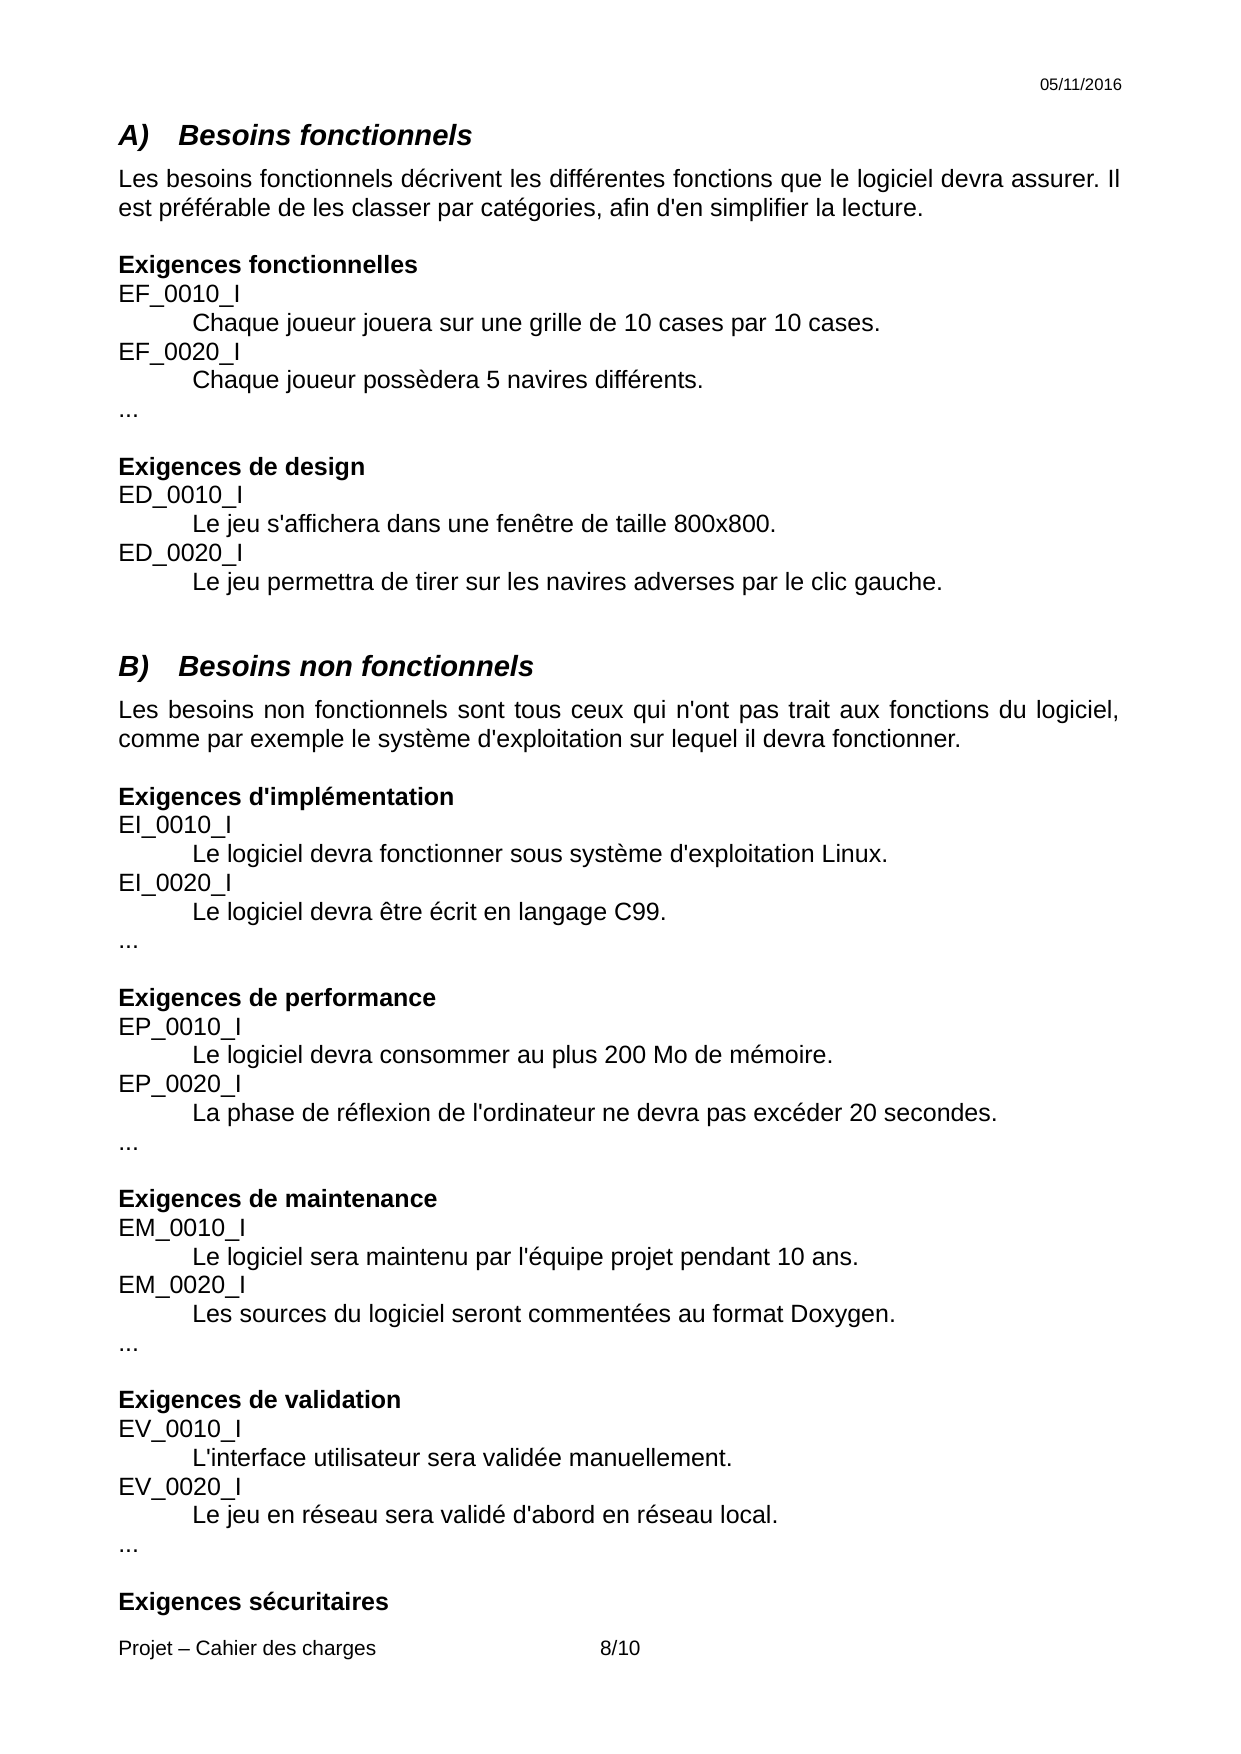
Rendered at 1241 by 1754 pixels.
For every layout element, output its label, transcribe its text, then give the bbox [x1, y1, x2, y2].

text Exigences de validation [118, 1385, 1122, 1414]
text EI_0020_I [118, 868, 1122, 896]
text Exigences de performance [118, 983, 1122, 1011]
text ... [118, 1126, 1122, 1155]
text Exigences d'implémentation [118, 781, 1122, 810]
text Le jeu en réseau sera validé d'abord en réseau local. [118, 1500, 1122, 1529]
text EF_0020_I [118, 337, 1122, 365]
text Le logiciel devra être écrit en langage C99. [118, 896, 1122, 925]
text EM_0020_I [118, 1270, 1122, 1299]
text La phase de réflexion de l'ordinateur ne devra pas excéder 20 secondes. [118, 1098, 1122, 1126]
text Le logiciel devra consommer au plus 200 Mo de mémoire. [118, 1040, 1122, 1069]
text ... [118, 1529, 1122, 1558]
text Le logiciel devra fonctionner sous système d'exploitation Linux. [118, 839, 1122, 868]
text ED_0010_I [118, 480, 1122, 509]
text ... [118, 1328, 1122, 1356]
text ED_0020_I [118, 538, 1122, 567]
text Les besoins fonctionnels décrivent les différentes fonctions que le logiciel devra assurer. Il est préférable de les classer par catégories, afin d'en simplifier la lecture. [118, 164, 1122, 222]
text EV_0010_I [118, 1414, 1122, 1443]
text Le logiciel sera maintenu par l'équipe projet pendant 10 ans. [118, 1241, 1122, 1270]
subtitle Besoins fonctionnels [118, 118, 1122, 152]
text ... [118, 925, 1122, 954]
text EP_0010_I [118, 1011, 1122, 1040]
text EV_0020_I [118, 1471, 1122, 1500]
text Le jeu permettra de tirer sur les navires adverses par le clic gauche. [118, 567, 1122, 595]
text Exigences fonctionnelles [118, 250, 1122, 279]
text ... [118, 394, 1122, 423]
text EI_0010_I [118, 810, 1122, 839]
text Chaque joueur jouera sur une grille de 10 cases par 10 cases. [118, 308, 1122, 337]
text L'interface utilisateur sera validée manuellement. [118, 1443, 1122, 1471]
text Le jeu s'affichera dans une fenêtre de taille 800x800. [118, 509, 1122, 538]
text Les besoins non fonctionnels sont tous ceux qui n'ont pas trait aux fonctions du logiciel, comme par exemple le système d'exploitation sur lequel il devra fonctionner. [118, 695, 1122, 753]
text EP_0020_I [118, 1069, 1122, 1098]
text EF_0010_I [118, 279, 1122, 308]
text Exigences de maintenance [118, 1184, 1122, 1213]
text Exigences de design [118, 452, 1122, 480]
text EM_0010_I [118, 1213, 1122, 1241]
text Chaque joueur possèdera 5 navires différents. [118, 365, 1122, 394]
subtitle Besoins non fonctionnels [118, 649, 1122, 683]
text Exigences sécuritaires [118, 1586, 1122, 1615]
text Les sources du logiciel seront commentées au format Doxygen. [118, 1299, 1122, 1328]
